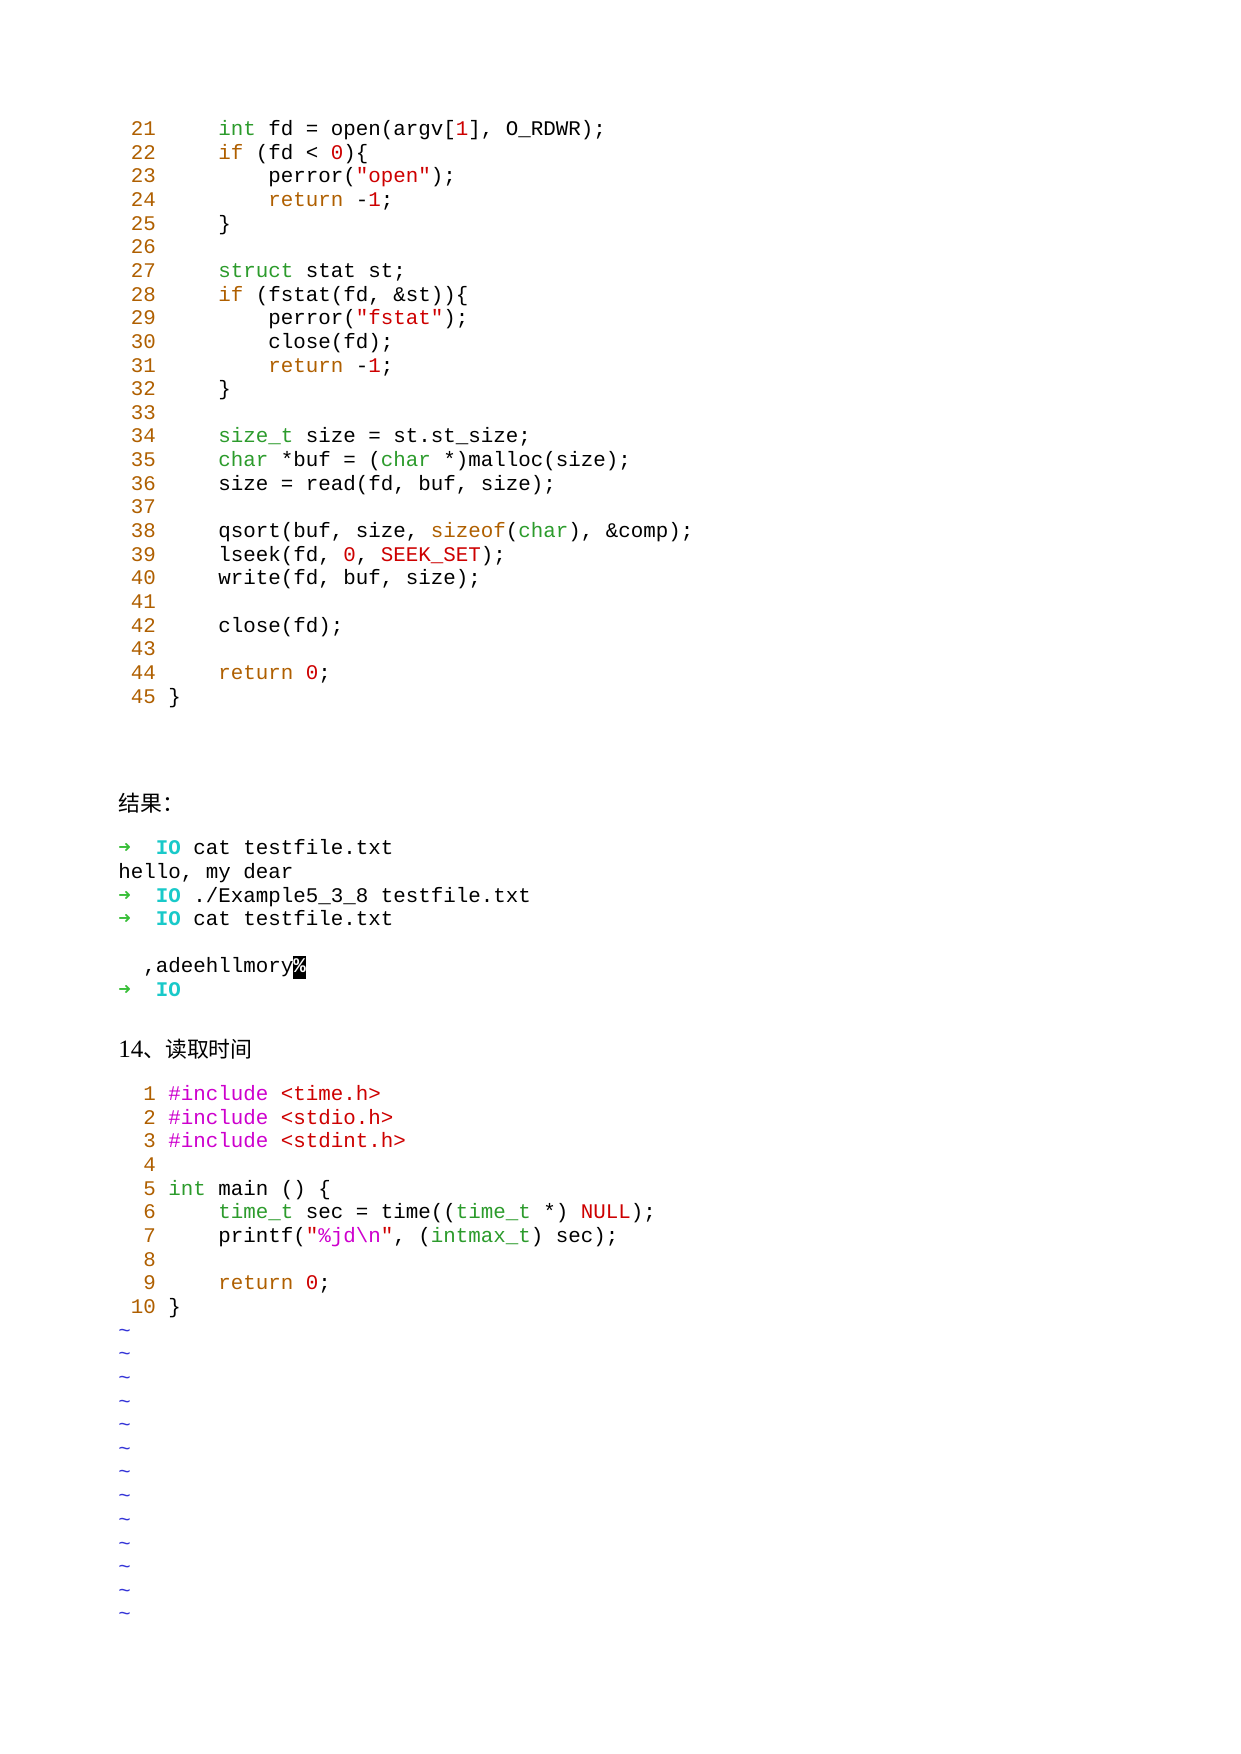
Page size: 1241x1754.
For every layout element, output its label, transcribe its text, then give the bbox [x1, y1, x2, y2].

text 9 return 0; [118, 1272, 1122, 1296]
text 8 [118, 1249, 1122, 1272]
text ~ [118, 1556, 1122, 1580]
text 4 [118, 1154, 1122, 1178]
text 25 } [118, 213, 1122, 236]
text ➜ IO cat testfile.txt [118, 837, 1122, 861]
text ,adeehllmory% ➜ IO [118, 956, 1122, 1003]
text ~ [118, 1485, 1122, 1509]
text 26 [118, 236, 1122, 260]
text 45 } [118, 686, 1122, 709]
text 1 #include <time.h> [118, 1083, 1122, 1107]
text 23 perror("open"); [118, 165, 1122, 189]
text ~ [118, 1580, 1122, 1603]
text 30 close(fd); [118, 331, 1122, 354]
text ~ [118, 1532, 1122, 1556]
text 2 #include <stdio.h> [118, 1107, 1122, 1131]
text 27 struct stat st; [118, 260, 1122, 284]
text 21 int fd = open(argv[1], O_RDWR); [118, 118, 1122, 142]
text 33 [118, 402, 1122, 426]
text ~ [118, 1509, 1122, 1532]
text ~ [118, 1462, 1122, 1485]
text 44 return 0; [118, 662, 1122, 686]
text 41 [118, 591, 1122, 615]
text 结果： [118, 786, 1122, 818]
text 40 write(fd, buf, size); [118, 567, 1122, 591]
text ~ [118, 1343, 1122, 1367]
text 22 if (fd < 0){ [118, 142, 1122, 165]
text hello, my dear [118, 861, 1122, 884]
text ~ [118, 1367, 1122, 1391]
text 35 char *buf = (char *)malloc(size); [118, 449, 1122, 473]
text ~ [118, 1438, 1122, 1462]
text ➜ IO cat testfile.txt [118, 908, 1122, 932]
text ~ [118, 1391, 1122, 1414]
text 39 lseek(fd, 0, SEEK_SET); [118, 544, 1122, 567]
text 43 [118, 638, 1122, 662]
text 29 perror("fstat"); [118, 307, 1122, 331]
text 37 [118, 496, 1122, 520]
text 24 return -1; [118, 189, 1122, 213]
text ~ [118, 1320, 1122, 1343]
text 10 } [118, 1296, 1122, 1320]
text 28 if (fstat(fd, &st)){ [118, 284, 1122, 307]
text 3 #include <stdint.h> [118, 1131, 1122, 1154]
text 14、读取时间 [118, 1032, 1122, 1064]
text 5 int main () { [118, 1178, 1122, 1201]
text 42 close(fd); [118, 615, 1122, 638]
text ~ [118, 1414, 1122, 1438]
text 6 time_t sec = time((time_t *) NULL); [118, 1201, 1122, 1225]
text 31 return -1; [118, 354, 1122, 378]
text ~ [118, 1603, 1122, 1627]
text 32 } [118, 378, 1122, 402]
text 34 size_t size = st.st_size; [118, 426, 1122, 449]
text 36 size = read(fd, buf, size); [118, 473, 1122, 496]
text 38 qsort(buf, size, sizeof(char), &comp); [118, 520, 1122, 544]
text 7 printf("%jd\n", (intmax_t) sec); [118, 1225, 1122, 1249]
text ➜ IO ./Example5_3_8 testfile.txt [118, 884, 1122, 908]
